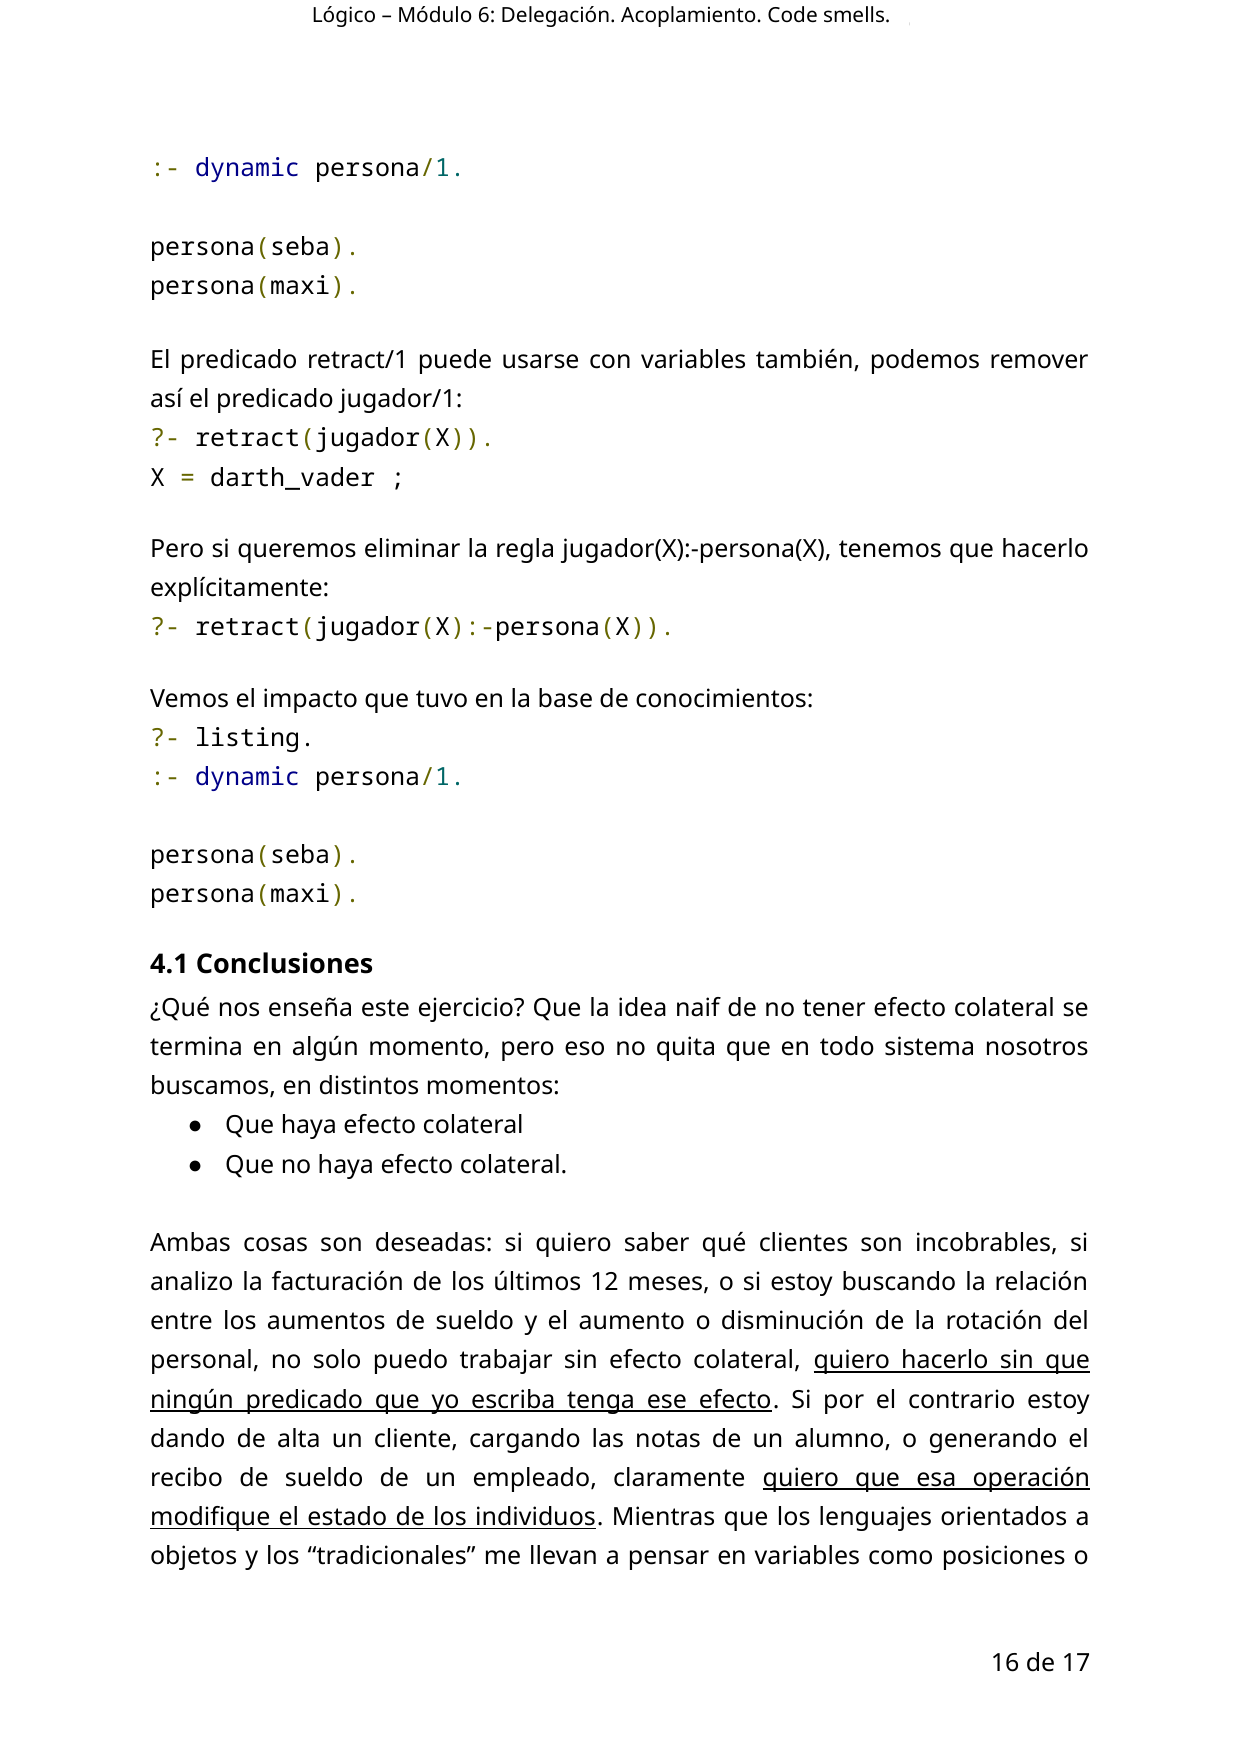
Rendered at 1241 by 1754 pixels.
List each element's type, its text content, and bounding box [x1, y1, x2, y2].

list Que no haya efecto colateral. [187, 1146, 1090, 1180]
text Pero si queremos eliminar la regla jugador(X):-persona(X), tenemos que hacerlo explícitamente: [150, 531, 1090, 604]
text persona(maxi). [150, 267, 1090, 302]
subtitle 4.1 Conclusiones [150, 944, 1090, 981]
list Que haya efecto colateral [187, 1107, 1090, 1141]
text ?- retract(jugador(X):-persona(X)). [150, 609, 1090, 643]
text ¿Qué nos enseña este ejercicio? Que la idea naif de no tener efecto colateral se termina en algún momento, pero eso no quita que en todo sistema nosotros buscamos, en distintos momentos: [150, 989, 1090, 1102]
text X = darth_vader ; [150, 459, 1090, 493]
text :- dynamic persona/1. [150, 758, 1090, 793]
text El predicado retract/1 puede usarse con variables también, podemos remover así el predicado jugador/1: [150, 342, 1090, 415]
text persona(maxi). [150, 876, 1090, 910]
text ?- listing. [150, 719, 1090, 753]
text :- dynamic persona/1. [150, 150, 1090, 184]
text Vemos el impacto que tuvo en la base de conocimientos: [150, 680, 1090, 714]
text persona(seba). [150, 837, 1090, 871]
text persona(seba). [150, 228, 1090, 262]
text ?- retract(jugador(X)). [150, 420, 1090, 454]
text Ambas cosas son deseadas: si quiero saber qué clientes son incobrables, si analizo la facturación de los últimos 12 meses, o si estoy buscando la relación entre los aumentos de sueldo y el aumento o disminución de la rotación del personal, no solo puedo trabajar sin efecto colateral, quiero hacerlo sin que ningún predicado que yo escriba tenga ese efecto. Si por el contrario estoy dando de alta un cliente, cargando las notas de un alumno, o generando el recibo de sueldo de un empleado, claramente quiero que esa operación modifique el estado de los individuos. Mientras que los lenguajes orientados a objetos y los “tradicionales” me llevan a pensar en variables como posiciones o [150, 1224, 1090, 1572]
